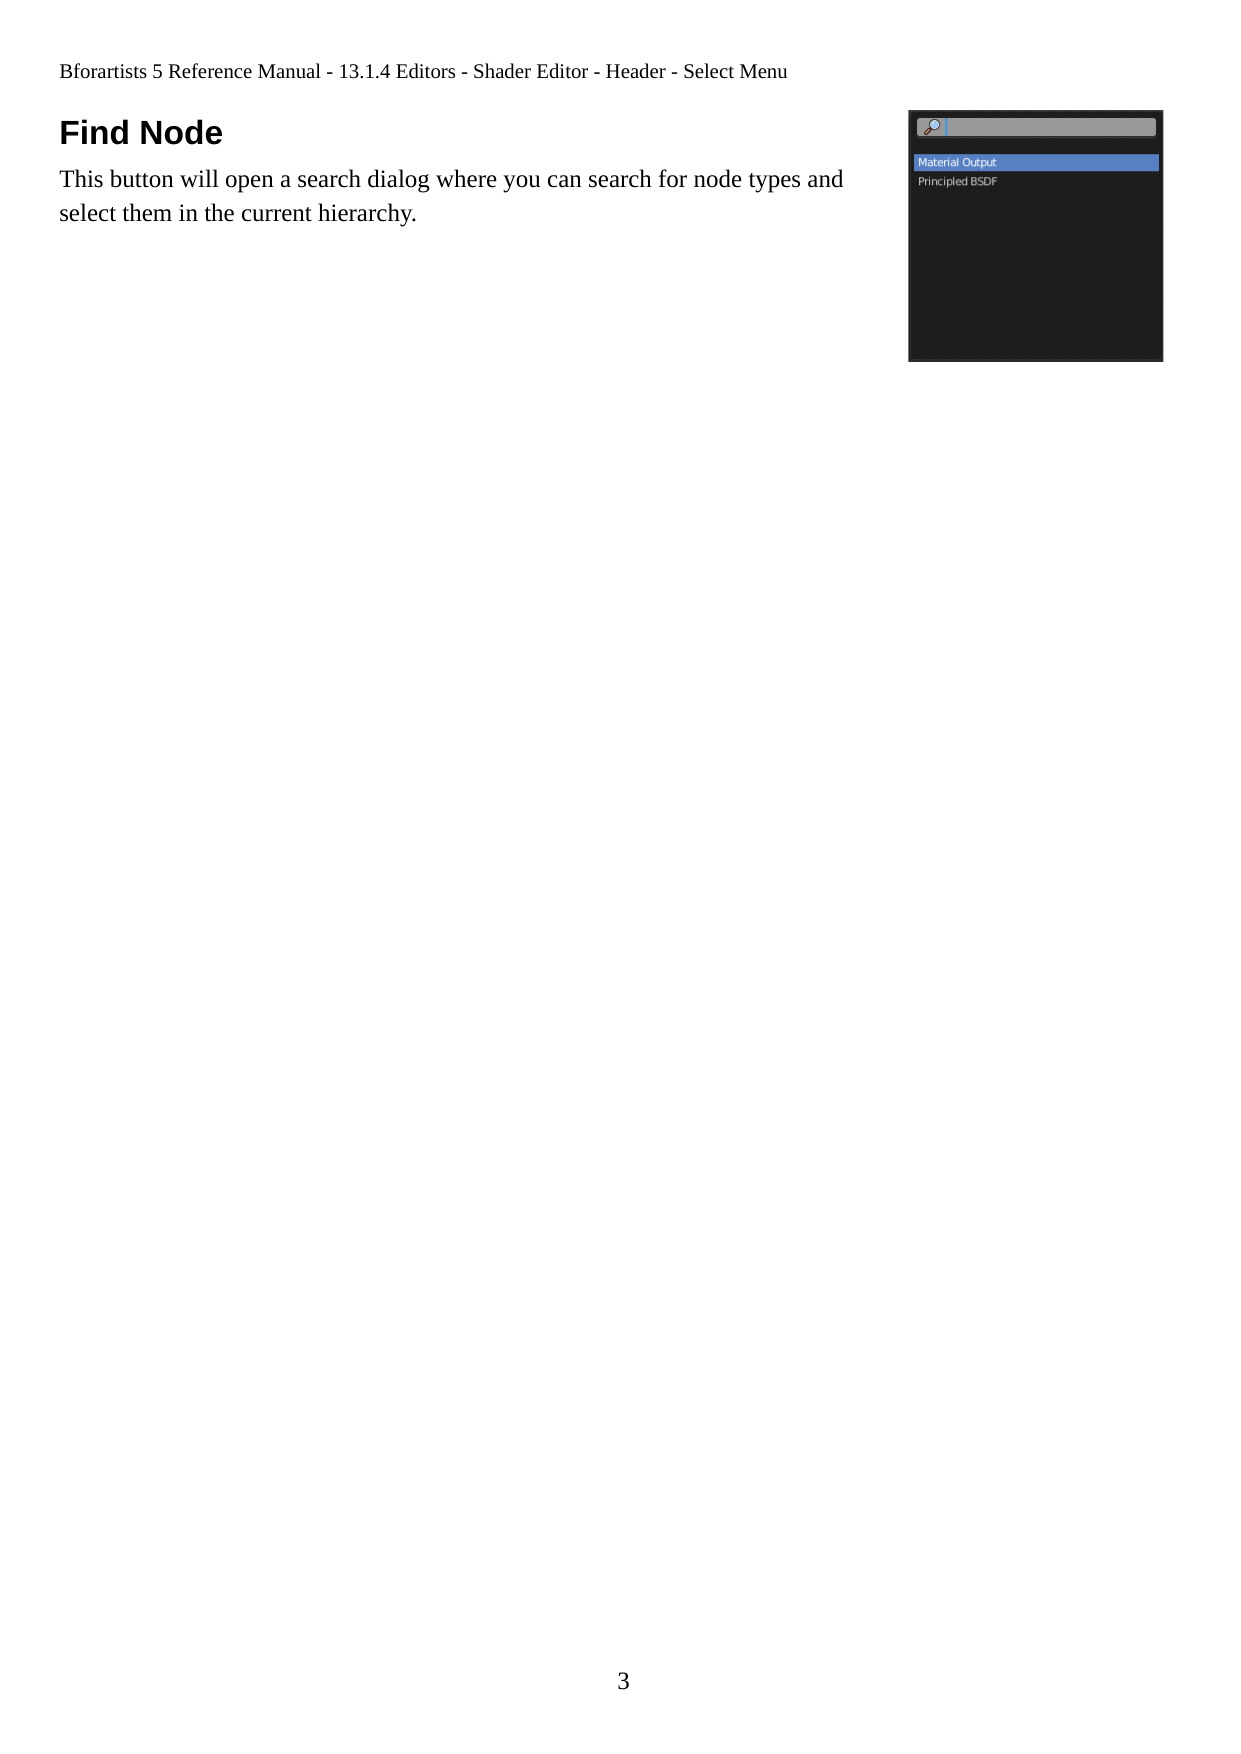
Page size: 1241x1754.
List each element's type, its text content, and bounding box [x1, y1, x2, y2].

subtitle [1164, 113, 1181, 151]
subtitle Find Node [59, 113, 908, 151]
text This button will open a search dialog where you can search for node types and select them in the current hierarchy. [59, 164, 908, 227]
picture [908, 110, 1164, 362]
